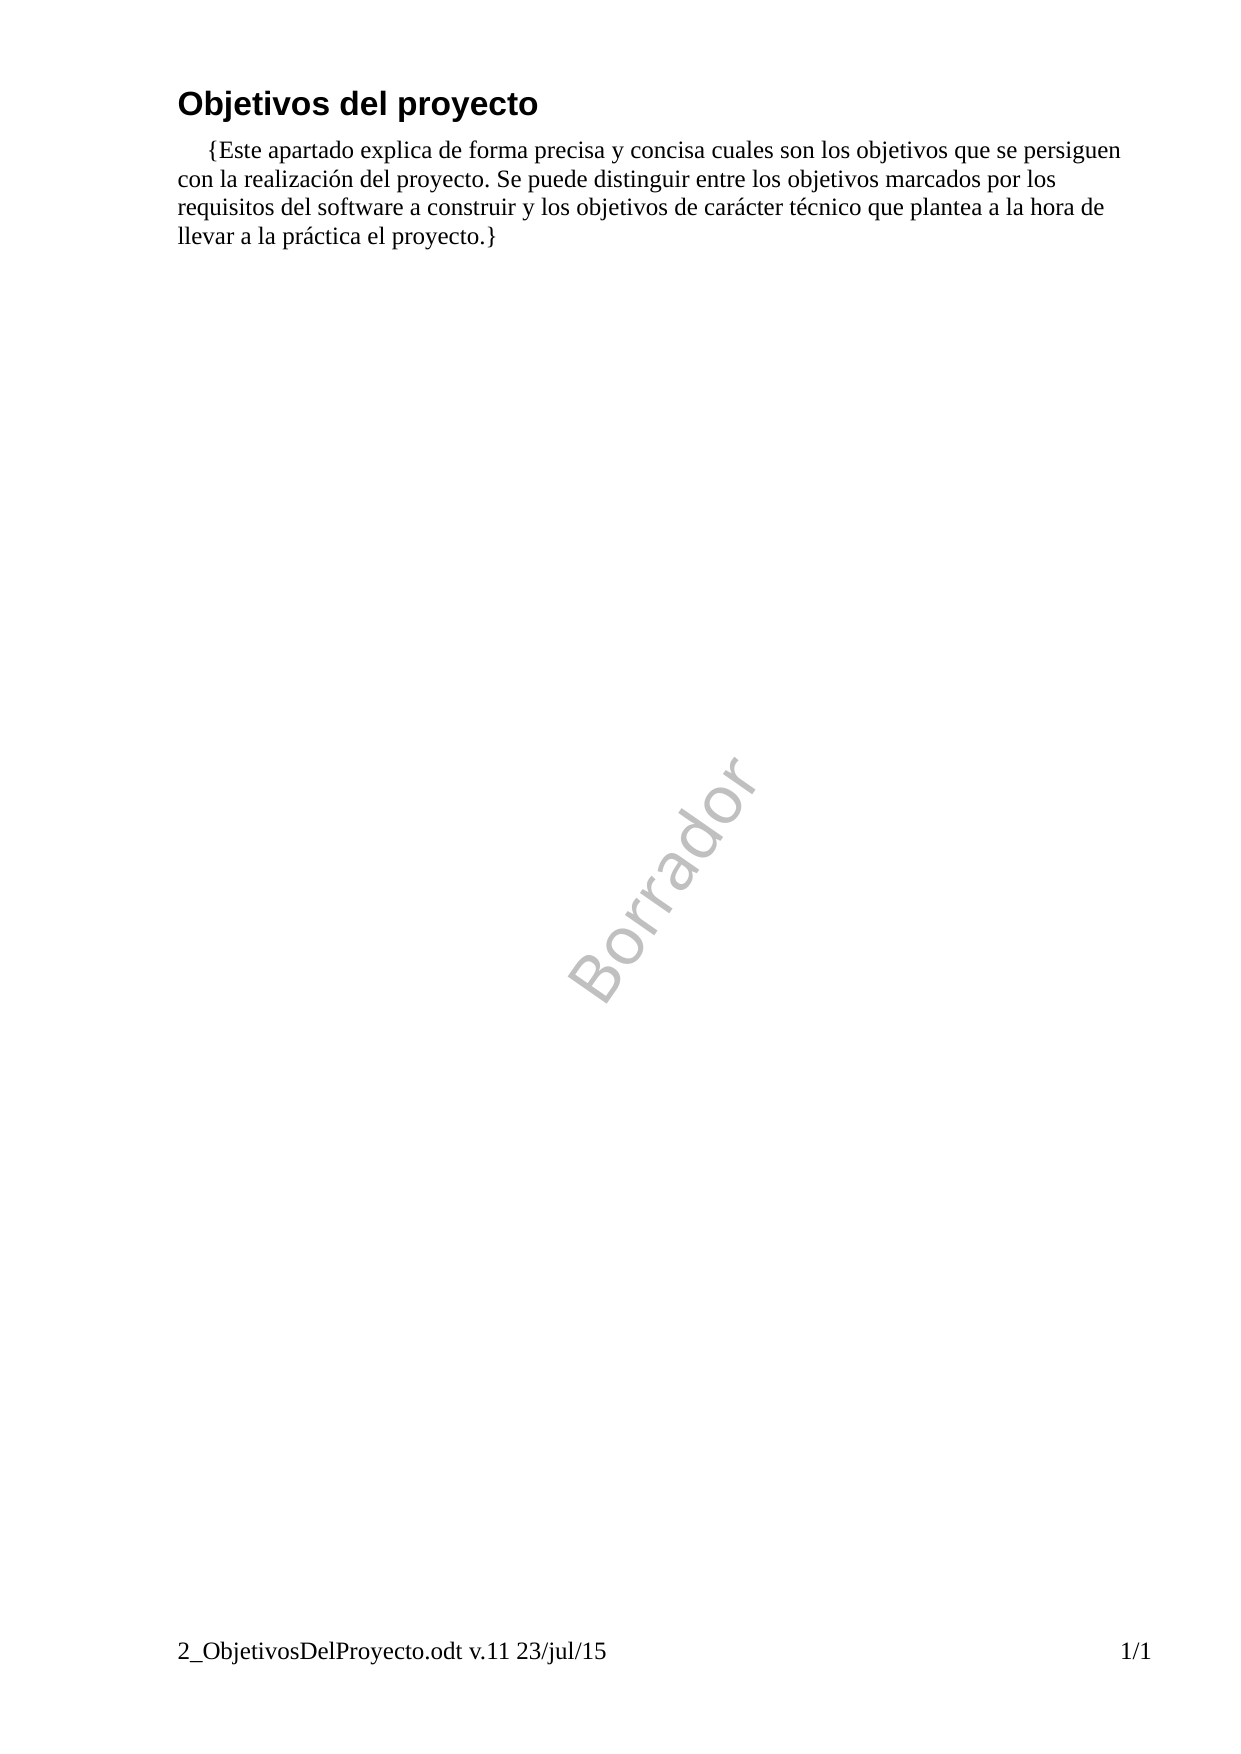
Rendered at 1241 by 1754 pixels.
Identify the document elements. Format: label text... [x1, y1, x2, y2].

subtitle Objetivos del proyecto [177, 84, 1152, 122]
text {Este apartado explica de forma precisa y concisa cuales son los objetivos que se persiguen con la realización del proyecto. Se puede distinguir entre los objetivos marcados por los requisitos del software a construir y los objetivos de carácter técnico que plantea a la hora de llevar a la práctica el proyecto.} [177, 135, 1152, 250]
